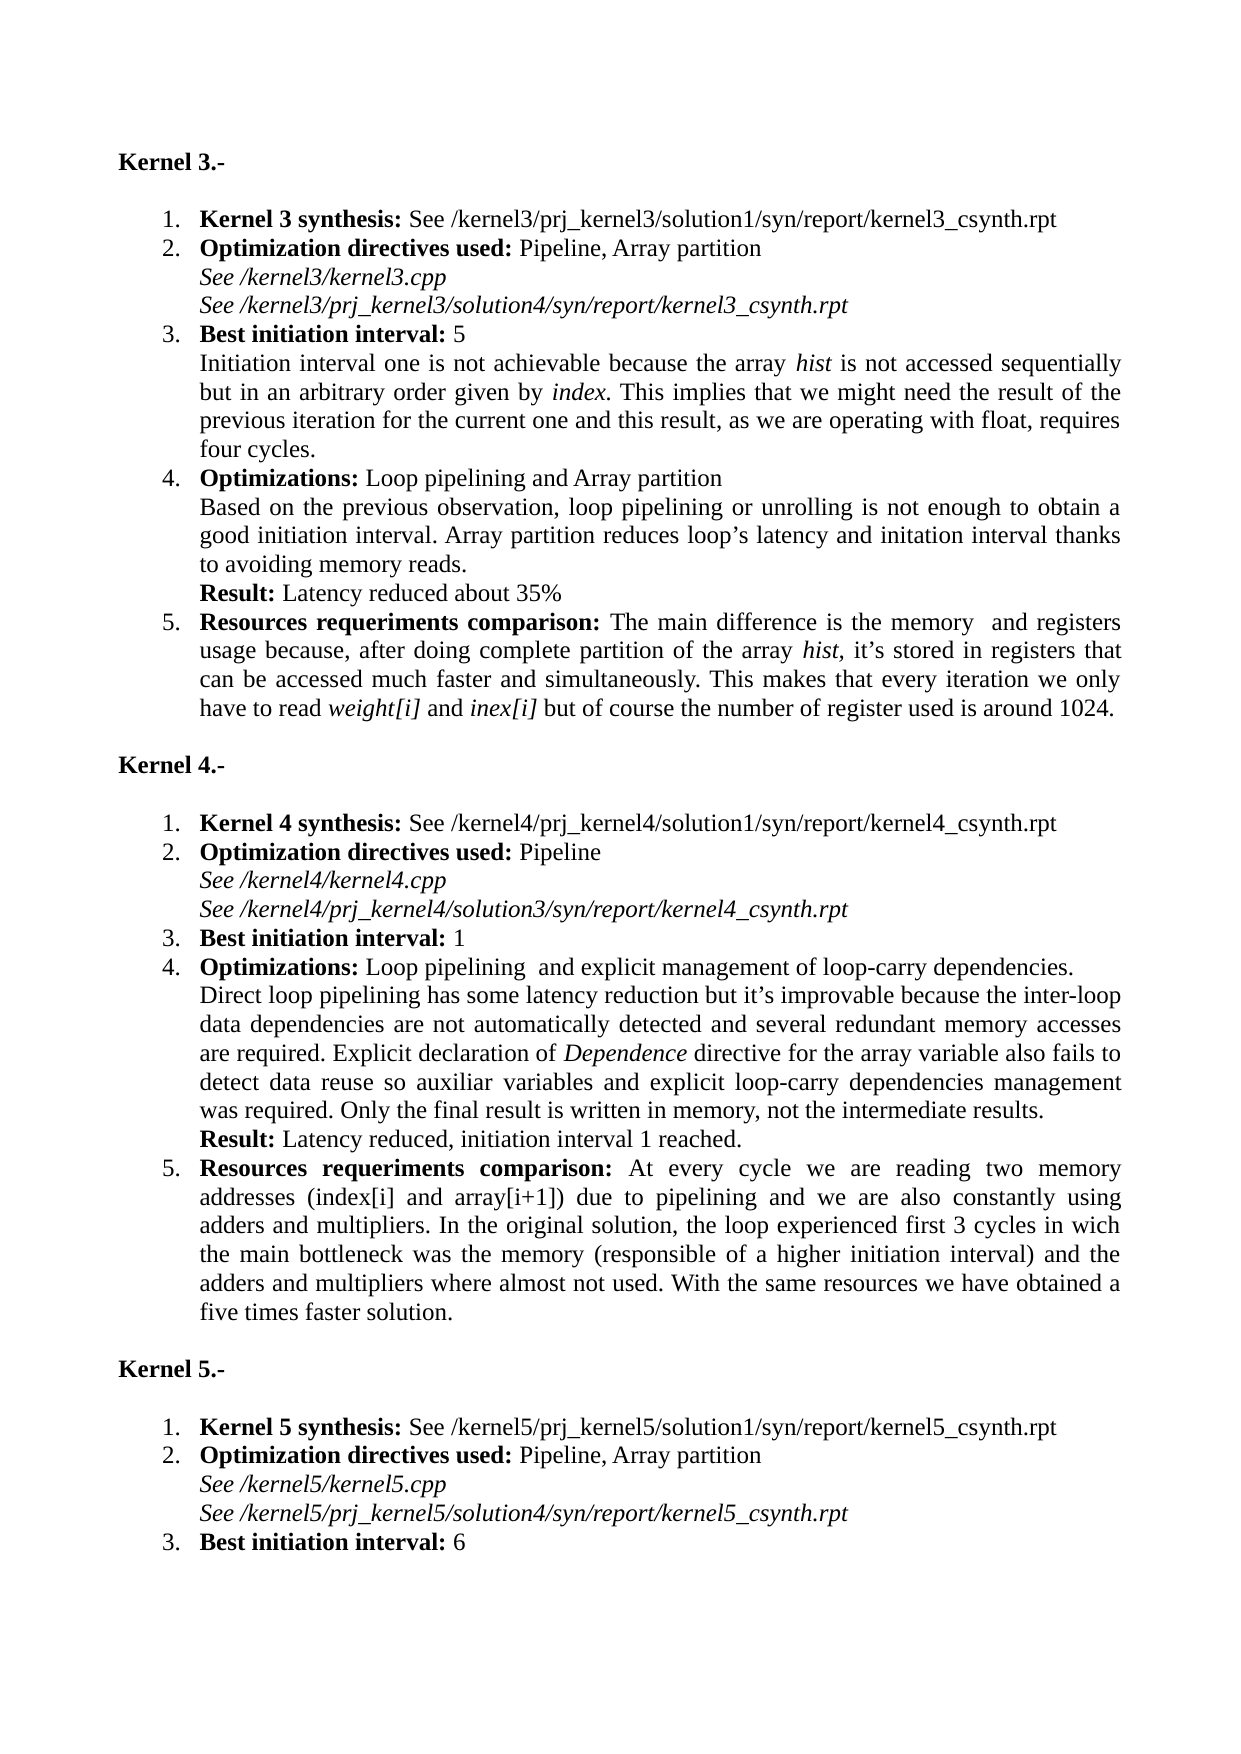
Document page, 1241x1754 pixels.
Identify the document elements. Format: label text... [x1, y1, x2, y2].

list Best initiation interval: 6 [162, 1527, 1122, 1556]
list Kernel 4 synthesis: See /kernel4/prj_kernel4/solution1/syn/report/kernel4_csynth.rpt [162, 808, 1122, 837]
list See /kernel3/prj_kernel3/solution4/syn/report/kernel3_csynth.rpt [162, 291, 1122, 319]
list Kernel 3 synthesis: See /kernel3/prj_kernel3/solution1/syn/report/kernel3_csynth.rpt [162, 204, 1122, 233]
list See /kernel3/kernel3.cpp [162, 262, 1122, 291]
list Initiation interval one is not achievable because the array hist is not accessed sequentially but in an arbitrary order given by index. This implies that we might need the result of the previous iteration for the current one and this result, as we are operating with float, requires four cycles. [162, 348, 1122, 463]
list Based on the previous observation, loop pipelining or unrolling is not enough to obtain a good initiation interval. Array partition reduces loop’s latency and initation interval thanks to avoiding memory reads. [162, 492, 1122, 578]
list Best initiation interval: 5 [162, 319, 1122, 348]
list Optimization directives used: Pipeline, Array partition [162, 1441, 1122, 1469]
list Optimizations: Loop pipelining and Array partition [162, 463, 1122, 492]
list Result: Latency reduced, initiation interval 1 reached. [162, 1124, 1122, 1153]
list Resources requeriments comparison: The main difference is the memory and registers usage because, after doing complete partition of the array hist, it’s stored in registers that can be accessed much faster and simultaneously. This makes that every iteration we only have to read weight[i] and inex[i] but of course the number of register used is around 1024. [162, 607, 1122, 722]
text Kernel 5.- [118, 1354, 1122, 1383]
list Optimization directives used: Pipeline, Array partition [162, 233, 1122, 262]
list Best initiation interval: 1 [162, 923, 1122, 952]
list Optimization directives used: Pipeline [162, 837, 1122, 866]
list Result: Latency reduced about 35% [162, 578, 1122, 607]
list Optimizations: Loop pipelining and explicit management of loop-carry dependencies. [162, 952, 1122, 981]
list Resources requeriments comparison: At every cycle we are reading two memory addresses (index[i] and array[i+1]) due to pipelining and we are also constantly using adders and multipliers. In the original solution, the loop experienced first 3 cycles in wich the main bottleneck was the memory (responsible of a higher initiation interval) and the adders and multipliers where almost not used. With the same resources we have obtained a five times faster solution. [162, 1153, 1122, 1326]
list See /kernel4/prj_kernel4/solution3/syn/report/kernel4_csynth.rpt [162, 894, 1122, 923]
list Direct loop pipelining has some latency reduction but it’s improvable because the inter-loop data dependencies are not automatically detected and several redundant memory accesses are required. Explicit declaration of Dependence directive for the array variable also fails to detect data reuse so auxiliar variables and explicit loop-carry dependencies management was required. Only the final result is written in memory, not the intermediate results. [162, 981, 1122, 1124]
text Kernel 3.- [118, 147, 1122, 176]
list Kernel 5 synthesis: See /kernel5/prj_kernel5/solution1/syn/report/kernel5_csynth.rpt [162, 1412, 1122, 1441]
text Kernel 4.- [118, 751, 1122, 779]
list See /kernel5/prj_kernel5/solution4/syn/report/kernel5_csynth.rpt [162, 1498, 1122, 1527]
list See /kernel5/kernel5.cpp [162, 1469, 1122, 1498]
list See /kernel4/kernel4.cpp [162, 866, 1122, 894]
